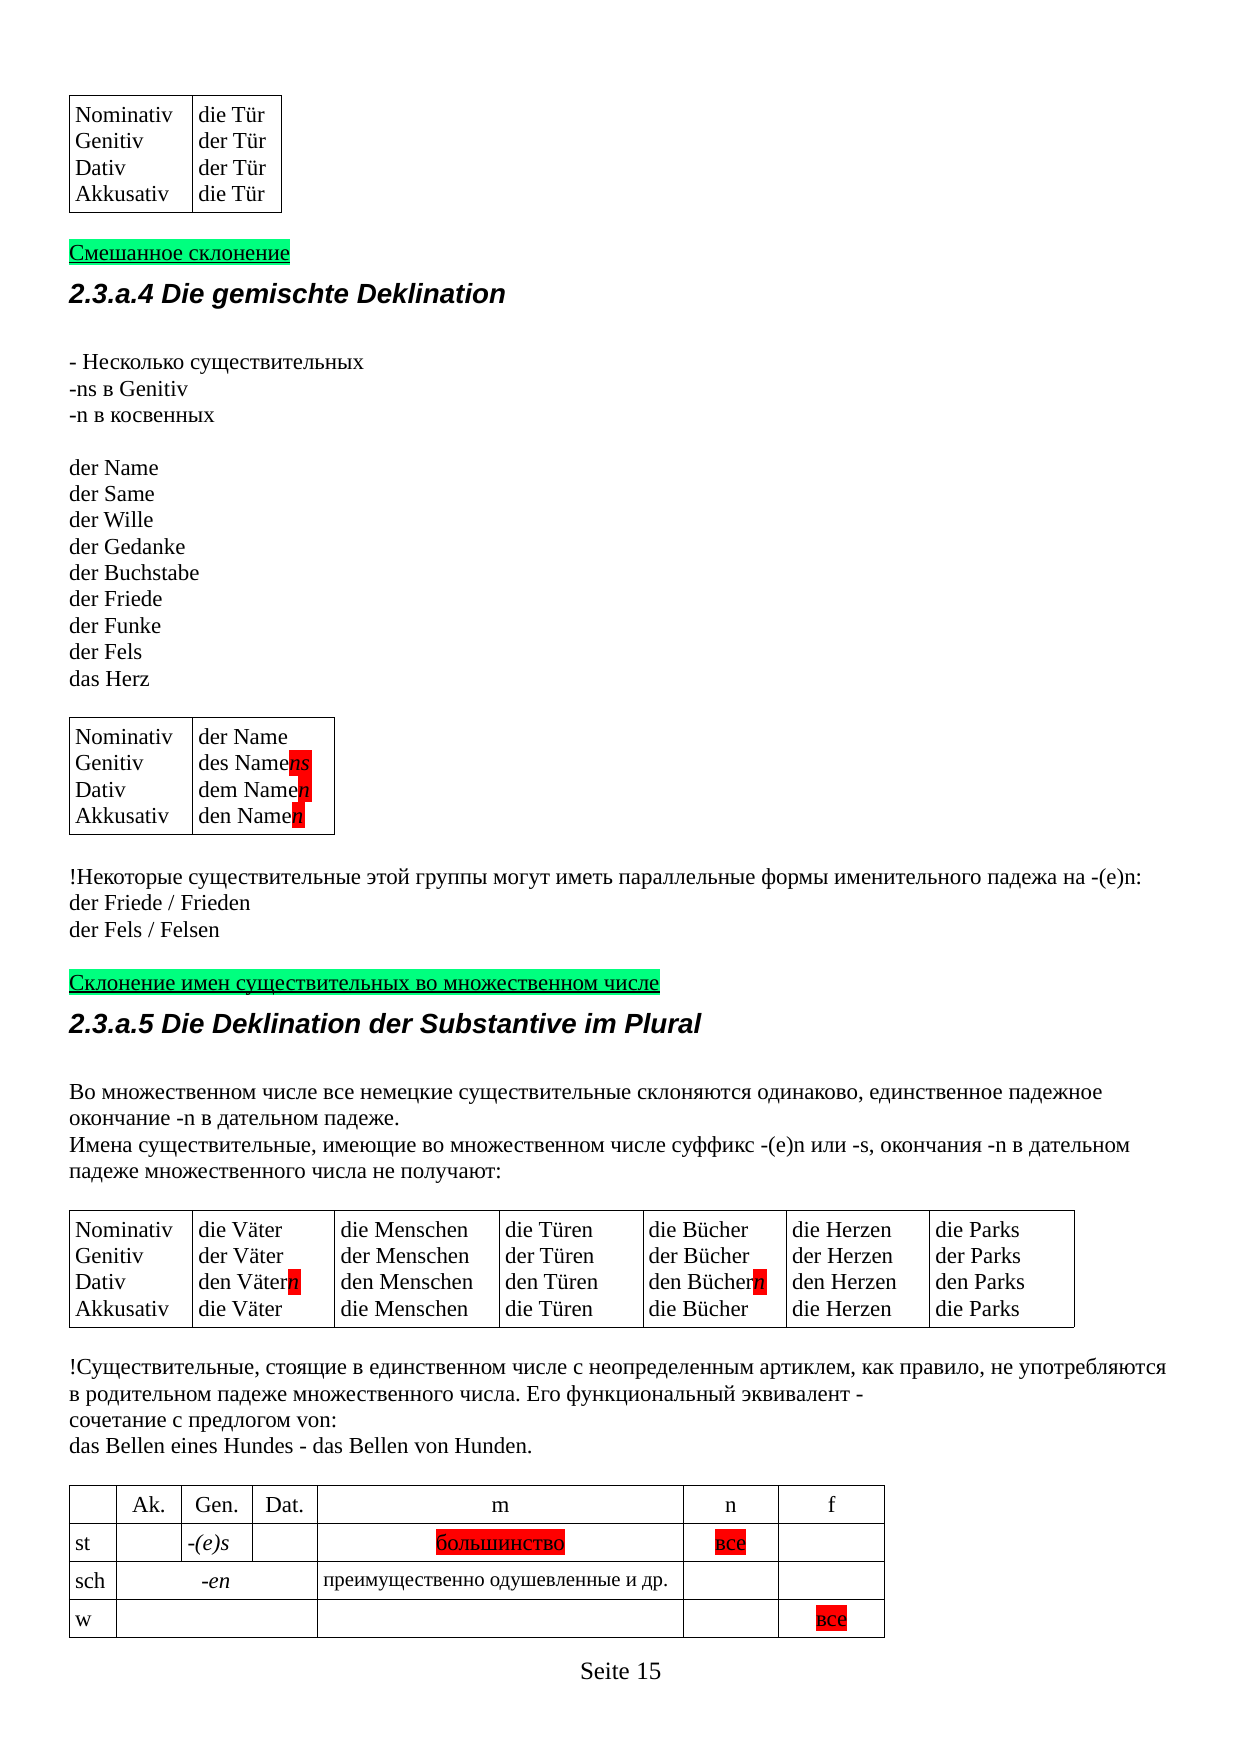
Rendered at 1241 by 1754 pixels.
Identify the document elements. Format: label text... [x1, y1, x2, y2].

text сочетание с предлогом von: [69, 1406, 1172, 1432]
table_header Ak. [117, 1486, 181, 1523]
text der Same [69, 480, 1172, 506]
table_header [70, 1486, 116, 1523]
table_cell все [684, 1524, 778, 1561]
text der Gedanke [69, 533, 1172, 559]
text der Wille [69, 506, 1172, 533]
text Имена существительные, имеющие во множественном числе суффикс -(е)n или -s, окончания -n в дательном падеже множественного числа не получают: [69, 1131, 1172, 1183]
table_cell [684, 1600, 778, 1637]
table_cell -en [117, 1562, 317, 1599]
text der Friede [69, 586, 1172, 612]
table_cell [253, 1524, 317, 1561]
table_header die Herzen der Herzen den Herzen die Herzen [787, 1211, 929, 1327]
table_header Nominativ Genitiv Dativ Akkusativ [70, 718, 192, 834]
subtitle 2.3.a.5 Die Deklination der Substantive im Plural [69, 1007, 1172, 1039]
table_header m [318, 1486, 683, 1523]
text der Funke [69, 612, 1172, 638]
text der Buchstabe [69, 559, 1172, 586]
table_header n [684, 1486, 778, 1523]
table_header die Türen der Türen den Türen die Türen [500, 1211, 643, 1327]
text der Fels [69, 638, 1172, 664]
table_cell st [70, 1524, 116, 1561]
text Склонение имен существительных во множественном числе [69, 968, 1172, 995]
table_cell -(e)s [182, 1524, 252, 1561]
table_header die Bücher der Bücher den Büchern die Bücher [644, 1211, 786, 1327]
table_cell [318, 1600, 683, 1637]
text !Существительные, стоящие в единственном числе с неопределенным артиклем, как правило, не употребляются в родительном падеже множественного числа. Его функциональный эквивалент - [69, 1353, 1172, 1406]
text der Fels / Felsen [69, 916, 1172, 942]
subtitle 2.3.a.4 Die gemischte Deklination [69, 278, 1172, 309]
table_header die Parks der Parks den Parks die Parks [930, 1211, 1074, 1327]
table_header Gen. [182, 1486, 252, 1523]
text !Некоторые существительные этой группы могут иметь параллельные формы именительного падежа на -(е)n: [69, 863, 1172, 889]
table_header der Name des Namens dem Namen den Namen [193, 718, 334, 834]
table_cell [117, 1600, 317, 1637]
table_header Dat. [253, 1486, 317, 1523]
table_cell w [70, 1600, 116, 1637]
text der Name [69, 454, 1172, 480]
table_header die Väter der Väter den Vätern die Väter [193, 1211, 334, 1327]
text das Bellen eines Hundes - das Bellen von Hunden. [69, 1432, 1172, 1459]
table_header die Menschen der Menschen den Menschen die Menschen [335, 1211, 499, 1327]
text - Несколько существительных [69, 348, 1172, 375]
table_cell [684, 1562, 778, 1599]
table_cell [779, 1562, 884, 1599]
text Смешанное склонение [69, 239, 1172, 265]
table_header f [779, 1486, 884, 1523]
table_cell [779, 1524, 884, 1561]
table_header Nominativ Genitiv Dativ Akkusativ [70, 1211, 192, 1327]
table_cell большинство [318, 1524, 683, 1561]
table_cell преимущественно одушевленные и др. [318, 1562, 683, 1599]
table_cell sch [70, 1562, 116, 1599]
text -n в косвенных [69, 401, 1172, 427]
table_cell [117, 1524, 181, 1561]
text -ns в Genitiv [69, 375, 1172, 401]
table_header die Tür der Tür der Tür die Tür [193, 96, 281, 212]
table_header Nominativ Genitiv Dativ Akkusativ [70, 96, 192, 212]
text Во множественном числе все немецкие существительные склоняются одинаково, единственное падежное окончание -n в дательном падеже. [69, 1078, 1172, 1131]
text der Friede / Frieden [69, 889, 1172, 916]
table_cell все [779, 1600, 884, 1637]
text das Herz [69, 664, 1172, 691]
